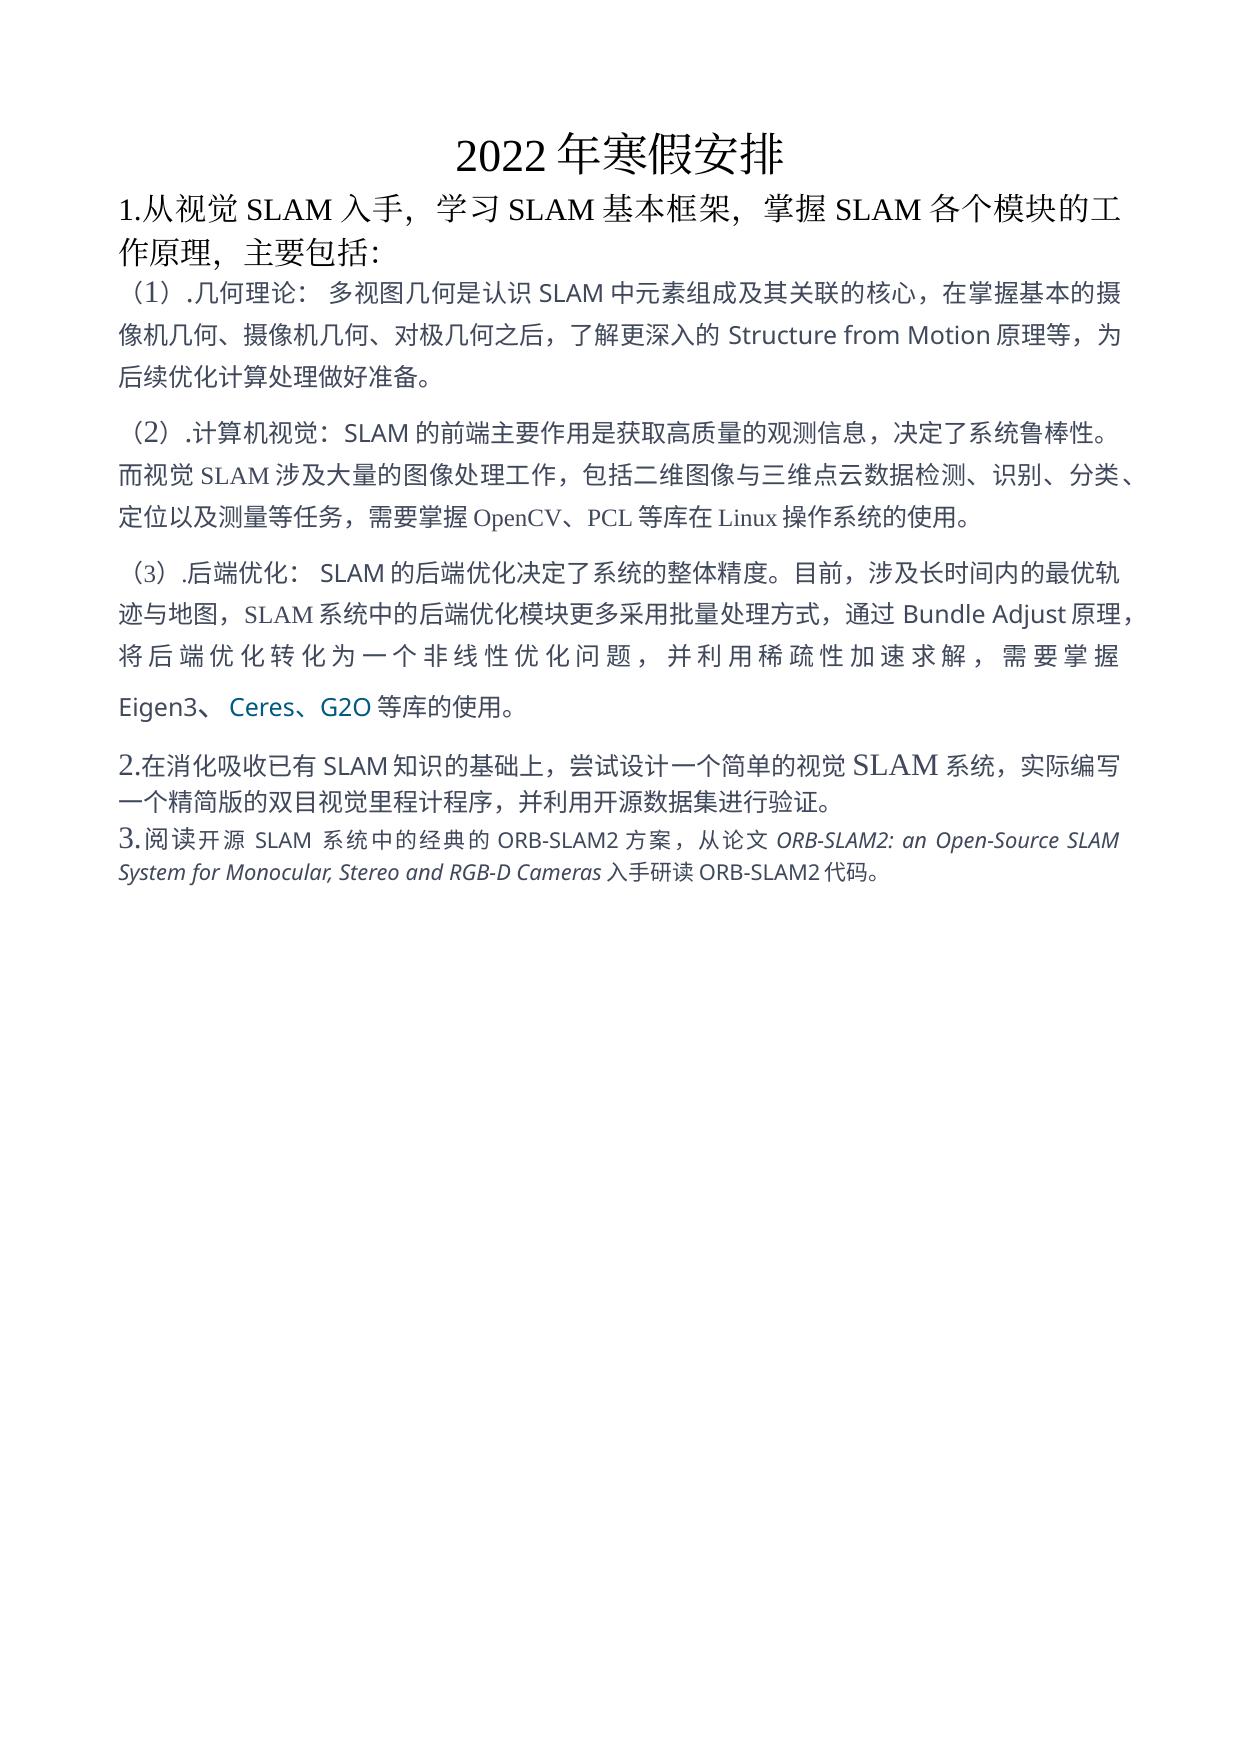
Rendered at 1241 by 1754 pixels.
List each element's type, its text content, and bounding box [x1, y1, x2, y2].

text （2）.计算机视觉：SLAM的前端主要作用是获取高质量的观测信息，决定了系统鲁棒性。而视觉SLAM涉及大量的图像处理工作，包括二维图像与三维点云数据检测、识别、分类、定位以及测量等任务，需要掌握OpenCV、PCL等库在Linux操作系统的使用。 [118, 413, 1122, 533]
text 3.阅读开源 SLAM 系统中的经典的ORB-SLAM2方案，从论文ORB-SLAM2: an Open-Source SLAM System for Monocular, Stereo and RGB-D Cameras入手研读ORB-SLAM2代码。 [118, 819, 1122, 887]
text 2022年寒假安排 [118, 118, 1122, 184]
text （1）.几何理论： 多视图几何是认识SLAM中元素组成及其关联的核心，在掌握基本的摄像机几何、摄像机几何、对极几何之后，了解更深入的Structure from Motion原理等，为后续优化计算处理做好准备。 [118, 274, 1122, 393]
text （3）.后端优化： SLAM的后端优化决定了系统的整体精度。目前，涉及长时间内的最优轨迹与地图，SLAM系统中的后端优化模块更多采用批量处理方式，通过Bundle Adjust原理，将后端优化转化为一个非线性优化问题，并利用稀疏性加速求解，需要掌握Eigen3、Ceres、G2O等库的使用。 [118, 553, 1122, 725]
text 2.在消化吸收已有SLAM知识的基础上，尝试设计一个简单的视觉SLAM系统，实际编写一个精简版的双目视觉里程计程序，并利用开源数据集进行验证。 [118, 746, 1122, 819]
text 1.从视觉SLAM入手，学习SLAM基本框架，掌握SLAM各个模块的工作原理，主要包括： [118, 184, 1122, 274]
